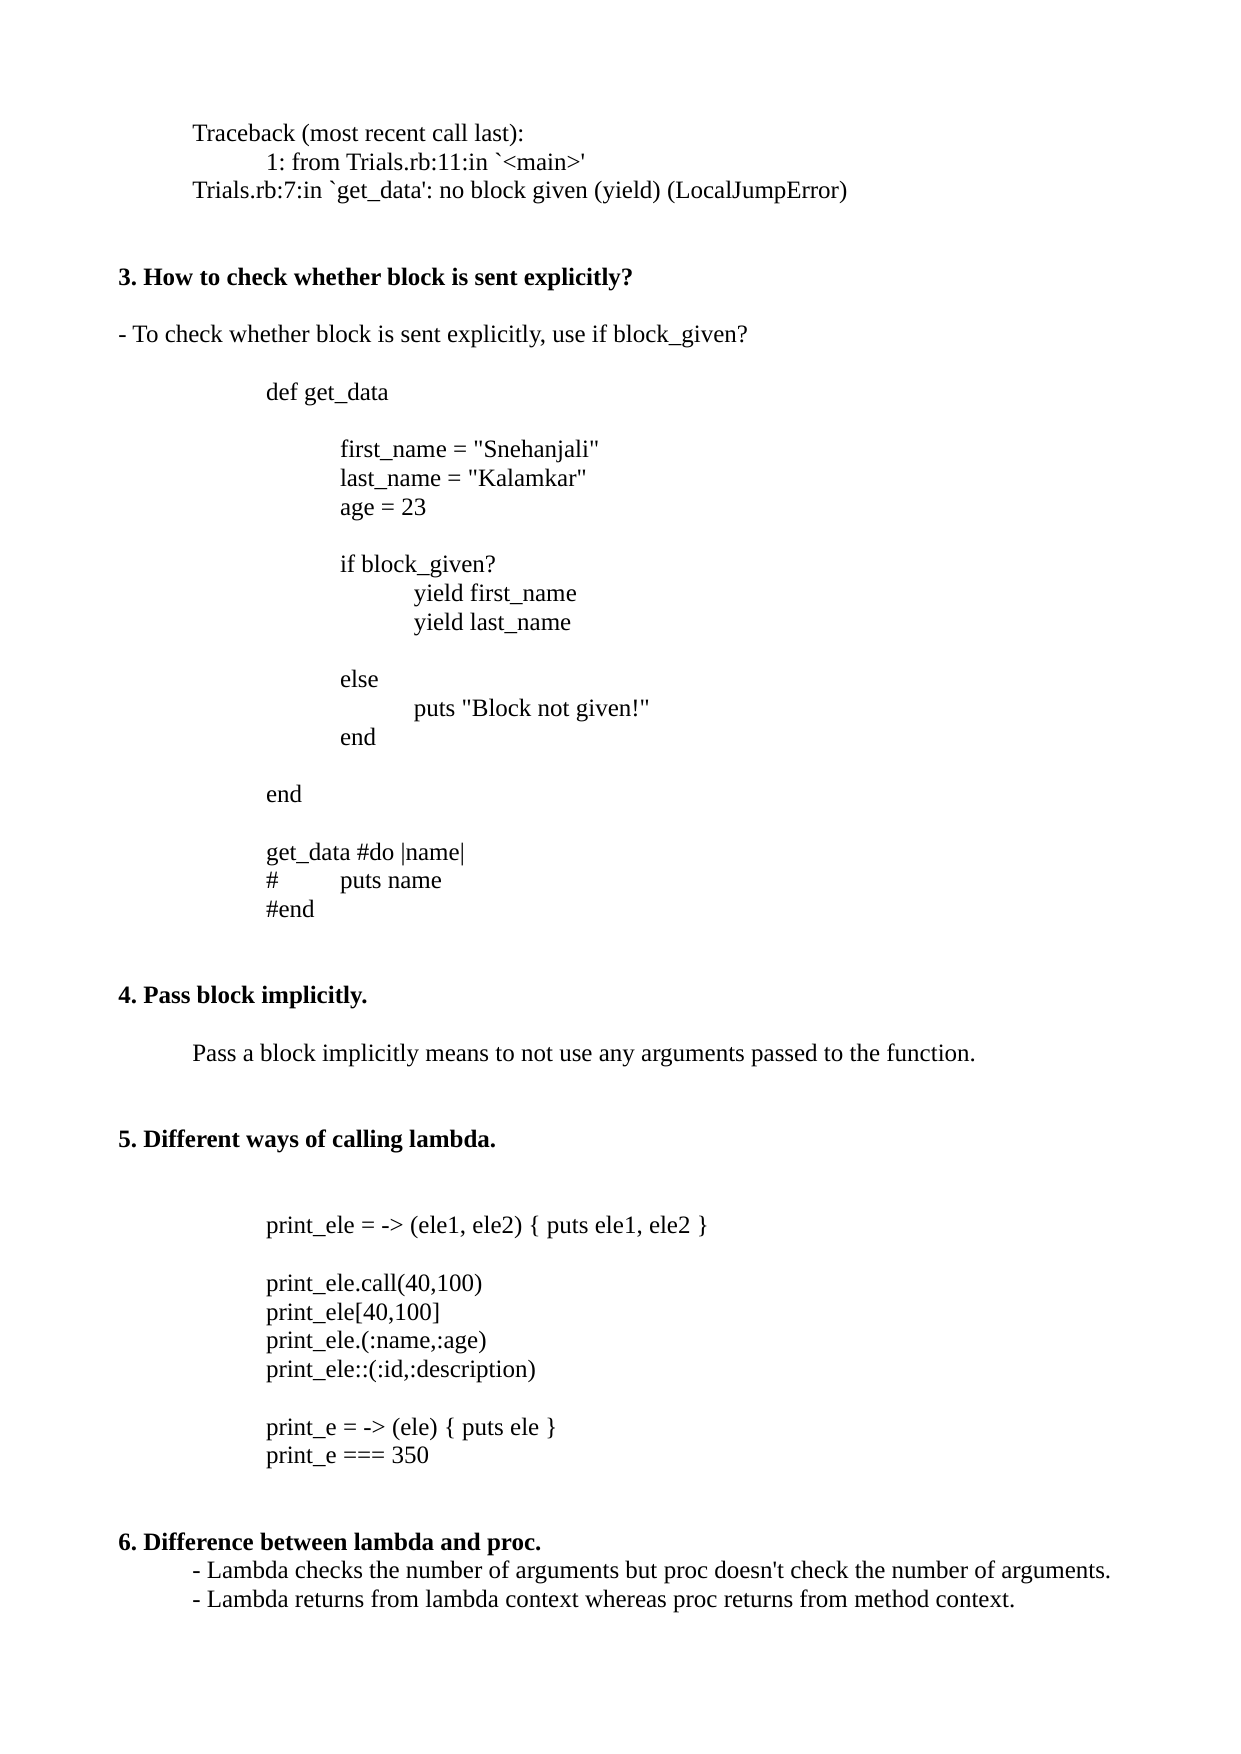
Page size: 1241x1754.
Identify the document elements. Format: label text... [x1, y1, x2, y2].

text print_e = -> (ele) { puts ele } [118, 1412, 1122, 1441]
text print_ele[40,100] [118, 1297, 1122, 1326]
text #end [118, 894, 1122, 923]
text end [118, 722, 1122, 751]
text yield last_name [118, 607, 1122, 636]
text print_ele.call(40,100) [118, 1268, 1122, 1297]
text puts "Block not given!" [118, 693, 1122, 722]
text age = 23 [118, 492, 1122, 521]
text def get_data [118, 377, 1122, 406]
text get_data #do |name| [118, 837, 1122, 866]
text if block_given? [118, 549, 1122, 578]
text Trials.rb:7:in `get_data': no block given (yield) (LocalJumpError) [118, 176, 1122, 204]
text yield first_name [118, 578, 1122, 607]
text print_ele = -> (ele1, ele2) { puts ele1, ele2 } [118, 1211, 1122, 1239]
text Traceback (most recent call last): [118, 118, 1122, 147]
text print_ele.(:name,:age) [118, 1326, 1122, 1354]
text print_ele::(:id,:description) [118, 1354, 1122, 1383]
text # puts name [118, 866, 1122, 894]
text print_e === 350 [118, 1441, 1122, 1469]
text 1: from Trials.rb:11:in `<main>' [118, 147, 1122, 176]
text Pass a block implicitly means to not use any arguments passed to the function. [118, 1038, 1122, 1067]
text end [118, 779, 1122, 808]
text 4. Pass block implicitly. [118, 981, 1122, 1009]
text - Lambda returns from lambda context whereas proc returns from method context. [118, 1584, 1122, 1613]
text else [118, 664, 1122, 693]
text 5. Different ways of calling lambda. [118, 1124, 1122, 1153]
text - Lambda checks the number of arguments but proc doesn't check the number of arguments. [118, 1556, 1122, 1584]
text last_name = "Kalamkar" [118, 463, 1122, 492]
text - To check whether block is sent explicitly, use if block_given? [118, 319, 1122, 348]
text first_name = "Snehanjali" [118, 434, 1122, 463]
text 3. How to check whether block is sent explicitly? [118, 262, 1122, 291]
text 6. Difference between lambda and proc. [118, 1527, 1122, 1556]
